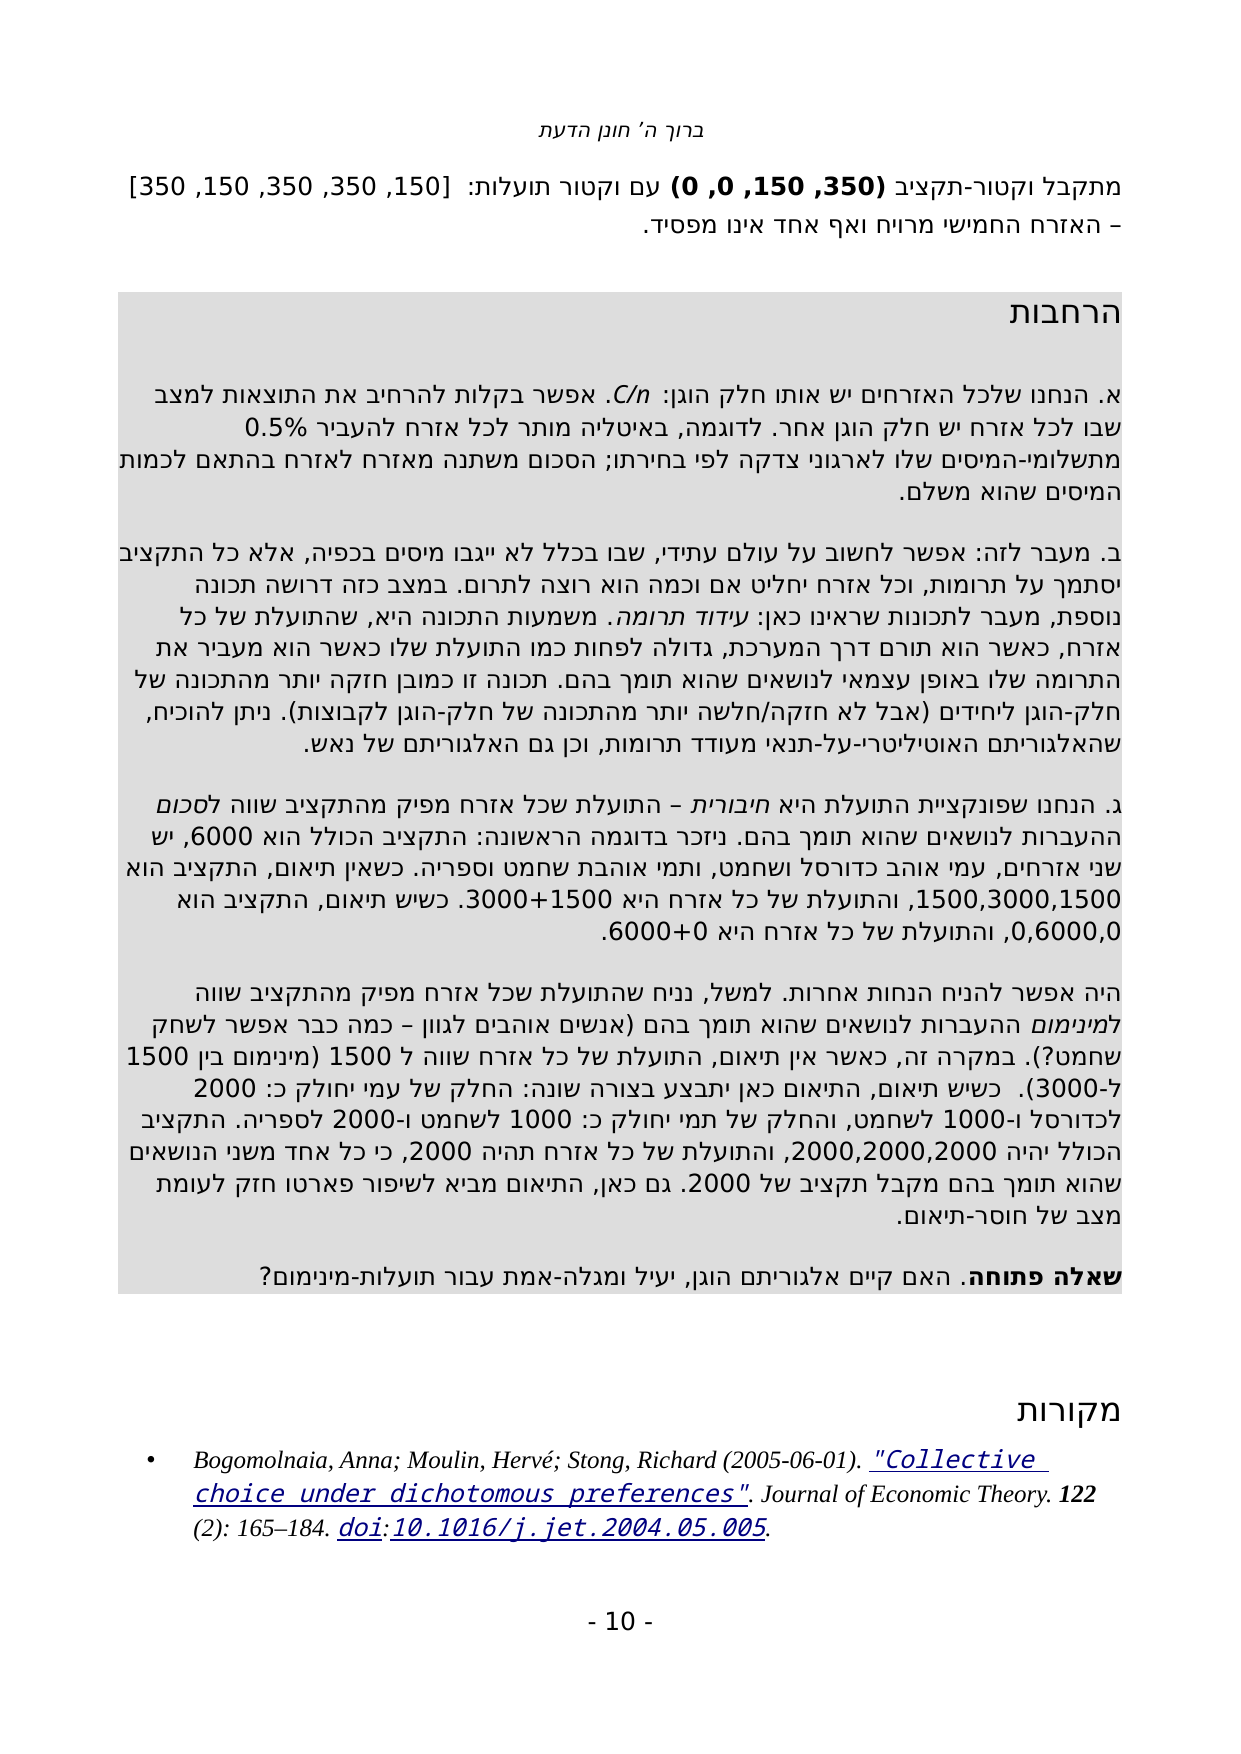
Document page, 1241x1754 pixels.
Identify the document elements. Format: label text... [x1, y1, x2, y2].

text ג. הנחנו שפונקציית התועלת היא חיבורית – התועלת שכל אזרח מפיק מהתקציב שווה לסכום ההעברות לנושאים שהוא תומך בהם. ניזכר בדוגמה הראשונה: התקציב הכולל הוא 6000, יש שני אזרחים, עמי אוהב כדורסל ושחמט, ותמי אוהבת שחמט וספריה. כשאין תיאום, התקציב הוא 1500,3000,1500, והתועלת של כל אזרח היא 3000+1500. כשיש תיאום, התקציב הוא 0,6000,0, והתועלת של כל אזרח היא 6000+0. [118, 790, 1122, 949]
text היה אפשר להניח הנחות אחרות. למשל, נניח שהתועלת שכל אזרח מפיק מהתקציב שווה למינימום ההעברות לנושאים שהוא תומך בהם (אנשים אוהבים לגוון – כמה כבר אפשר לשחק שחמט?). במקרה זה, כאשר אין תיאום, התועלת של כל אזרח שווה ל 1500 (מינימום בין 1500 ל-3000). כשיש תיאום, התיאום כאן יתבצע בצורה שונה: החלק של עמי יחולק כ: 2000 לכדורסל ו-1000 לשחמט, והחלק של תמי יחולק כ: 1000 לשחמט ו-2000 לספריה. התקציב הכולל יהיה 2000,2000,2000, והתועלת של כל אזרח תהיה 2000, כי כל אחד משני הנושאים שהוא תומך בהם מקבל תקציב של 2000. גם כאן, התיאום מביא לשיפור פארטו חזק לעומת מצב של חוסר-תיאום. [118, 978, 1122, 1233]
text א. הנחנו שלכל האזרחים יש אותו חלק הוגן: C/n. אפשר בקלות להרחיב את התוצאות למצב שבו לכל אזרח יש חלק הוגן אחר. לדוגמה, באיטליה מותר לכל אזרח להעביר 0.5% מתשלומי-המיסים שלו לארגוני צדקה לפי בחירתו; הסכום משתנה מאזרח לאזרח בהתאם לכמות המיסים שהוא משלם. [118, 376, 1122, 509]
subtitle הרחבות [118, 292, 1122, 334]
list Bogomolnaia, Anna; Moulin, Hervé; Stong, Richard (2005-06-01). "Collective choice under dichotomous preferences". Journal of Economic Theory. 122 (2): 165–184. doi:10.1016/j.jet.2004.05.005. [156, 1442, 1122, 1544]
text בהתאם למשפט ה"טרילמה" שהוכחנו למעלה, האלגוריתם האוטיליטרי-על-תנאי אינו יעיל-פארטו בקבוצת כל התקציבים. בדוגמה השניה, וקטור התועלות הוא: [150, 350, 350, 150, 300]. אפשר להשיג שיפור-פארטו ע"י העברת 50 מ-ג ל-א והעברת 50 מ-ד ל-ב. מתקבל וקטור-תקציב (350, 150, 0, 0) עם וקטור תועלות: [150, 350, 350, 150, 350] – האזרח החמישי מרויח ואף אחד אינו מפסיד. [118, 172, 1122, 246]
text שאלה פתוחה. האם קיים אלגוריתם הוגן, יעיל ומגלה-אמת עבור תועלות-מינימום? [118, 1262, 1122, 1294]
subtitle מקורות [118, 1390, 1122, 1429]
text ב. מעבר לזה: אפשר לחשוב על עולם עתידי, שבו בכלל לא ייגבו מיסים בכפיה, אלא כל התקציב יסתמך על תרומות, וכל אזרח יחליט אם וכמה הוא רוצה לתרום. במצב כזה דרושה תכונה נוספת, מעבר לתכונות שראינו כאן: עידוד תרומה. משמעות התכונה היא, שהתועלת של כל אזרח, כאשר הוא תורם דרך המערכת, גדולה לפחות כמו התועלת שלו כאשר הוא מעביר את התרומה שלו באופן עצמאי לנושאים שהוא תומך בהם. תכונה זו כמובן חזקה יותר מהתכונה של חלק-הוגן ליחידים (אבל לא חזקה/חלשה יותר מהתכונה של חלק-הוגן לקבוצות). ניתן להוכיח, שהאלגוריתם האוטיליטרי-על-תנאי מעודד תרומות, וכן גם האלגוריתם של נאש. [118, 538, 1122, 761]
